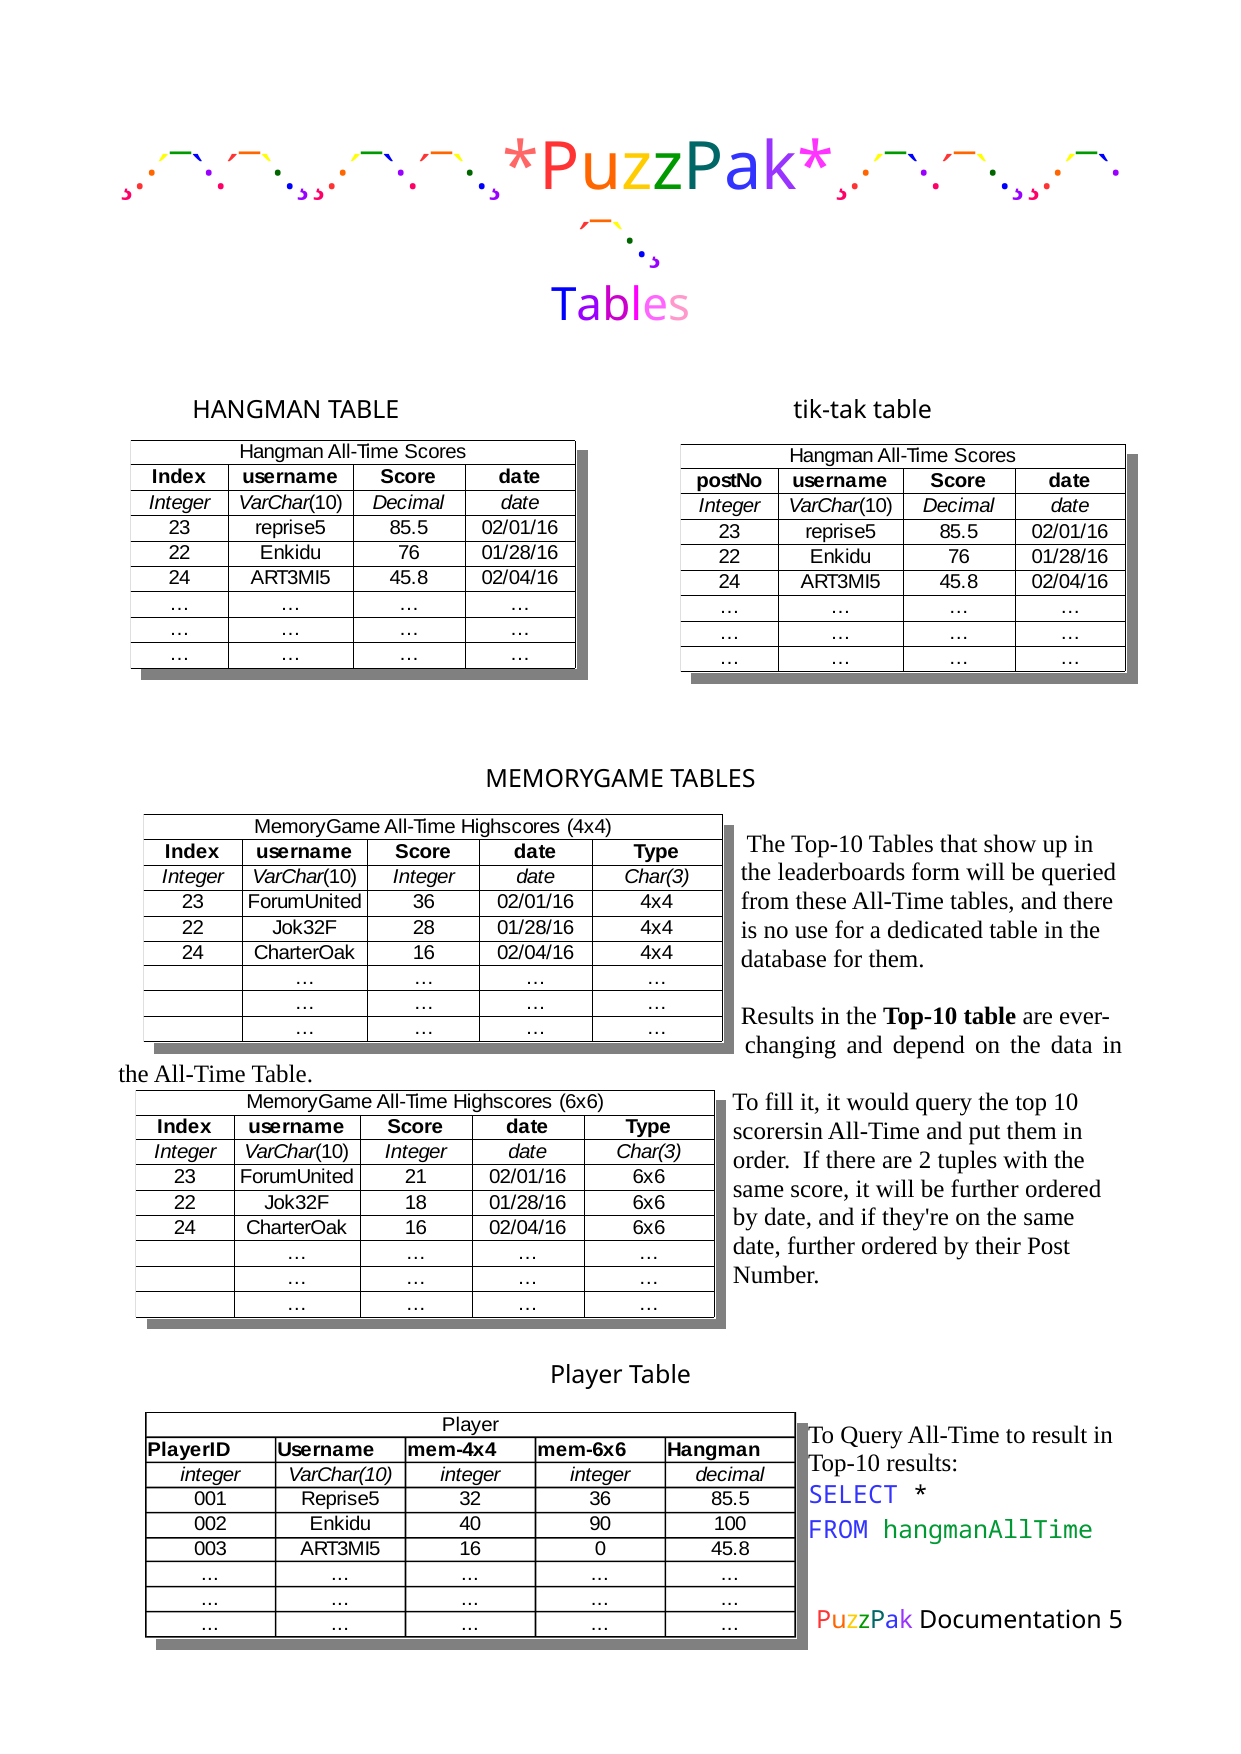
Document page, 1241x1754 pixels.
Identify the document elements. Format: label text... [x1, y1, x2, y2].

text database for them. [368, 944, 479, 965]
text Results in the Top-10 table are ever- [734, 1001, 1122, 1030]
text by date, and if they're on the same [473, 1216, 584, 1231]
text date, further ordered by their Post [361, 1241, 472, 1260]
text Tables [118, 271, 1122, 334]
text database for them. [243, 966, 367, 972]
text Results in the Top-10 table are ever- [144, 1017, 242, 1030]
text SELECT * [407, 1477, 534, 1486]
text by date, and if they're on the same [235, 1216, 360, 1231]
text The Top-10 Tables that show up in [734, 829, 1122, 857]
text date, further ordered by their Post [361, 1231, 472, 1240]
text FROM hangmanAllTime [277, 1539, 404, 1545]
text same score, it will be further ordered [136, 1191, 234, 1202]
text Results in the Top-10 table are ever- [593, 1017, 722, 1030]
text is no use for a dedicated table in the [593, 917, 722, 941]
text by date, and if they're on the same [726, 1202, 1122, 1231]
text Number. [235, 1267, 360, 1289]
text Number. [361, 1267, 472, 1289]
text from these All-Time tables, and there [593, 891, 722, 915]
text FROM hangmanAllTime [407, 1514, 534, 1537]
text FROM hangmanAllTime [277, 1514, 404, 1537]
text by date, and if they're on the same [585, 1216, 714, 1231]
text date, further ordered by their Post [585, 1241, 714, 1260]
text Results in the Top-10 table are ever- [144, 1001, 242, 1016]
text order. If there are 2 tuples with the [585, 1165, 714, 1174]
text Results in the Top-10 table are ever- [480, 1017, 592, 1030]
text FROM hangmanAllTime [118, 1511, 145, 1545]
text The Top-10 Tables that show up in [593, 840, 722, 857]
text database for them. [243, 944, 367, 965]
text order. If there are 2 tuples with the [136, 1145, 234, 1164]
text same score, it will be further ordered [473, 1191, 584, 1202]
text the leaderboards form will be queried [593, 857, 722, 865]
text SELECT * [147, 1477, 274, 1486]
text from these All-Time tables, and there [734, 886, 1122, 915]
text the leaderboards form will be queried [368, 857, 479, 865]
text order. If there are 2 tuples with the [136, 1165, 234, 1174]
text same score, it will be further ordered [473, 1174, 584, 1190]
text FROM hangmanAllTime [537, 1514, 664, 1537]
text MEMORYGAME TABLES [118, 761, 1122, 795]
text The Top-10 Tables that show up in [118, 829, 143, 857]
text Top-10 results: [277, 1448, 404, 1461]
text by date, and if they're on the same [136, 1216, 234, 1231]
text from these All-Time tables, and there [144, 891, 242, 915]
text Number. [361, 1260, 472, 1266]
text date, further ordered by their Post [473, 1231, 584, 1240]
text Results in the Top-10 table are ever- [368, 1001, 479, 1016]
text SELECT * [277, 1477, 404, 1486]
text The Top-10 Tables that show up in [368, 840, 479, 857]
text scorersin All-Time and put them in [136, 1116, 234, 1139]
text order. If there are 2 tuples with the [235, 1165, 360, 1174]
text date, further ordered by their Post [585, 1231, 714, 1240]
text by date, and if they're on the same [361, 1202, 472, 1215]
text date, further ordered by their Post [136, 1231, 234, 1240]
text same score, it will be further ordered [585, 1174, 714, 1190]
text Number. [473, 1260, 584, 1266]
text date, further ordered by their Post [136, 1241, 234, 1260]
text scorersin All-Time and put them in [361, 1116, 472, 1139]
text the leaderboards form will be queried [144, 866, 242, 886]
text same score, it will be further ordered [361, 1191, 472, 1202]
text The Top-10 Tables that show up in [243, 840, 367, 857]
text the leaderboards form will be queried [368, 866, 479, 886]
text Top-10 results: [277, 1464, 404, 1477]
text same score, it will be further ordered [235, 1174, 360, 1190]
text Results in the Top-10 table are ever- [593, 1001, 722, 1016]
text SELECT * [407, 1489, 534, 1511]
text date, further ordered by their Post [235, 1241, 360, 1260]
text order. If there are 2 tuples with the [473, 1165, 584, 1174]
text by date, and if they're on the same [473, 1202, 584, 1215]
text Number. [136, 1260, 234, 1266]
text is no use for a dedicated table in the [243, 917, 367, 941]
text Top-10 results: [407, 1464, 534, 1477]
text Top-10 results: [118, 1448, 145, 1477]
text scorersin All-Time and put them in [473, 1116, 584, 1139]
text date, further ordered by their Post [726, 1231, 1122, 1260]
text database for them. [734, 944, 1122, 972]
text database for them. [144, 966, 242, 972]
text database for them. [480, 966, 592, 972]
text The Top-10 Tables that show up in [144, 840, 242, 857]
text Number. [726, 1260, 1122, 1289]
text database for them. [144, 944, 242, 965]
text by date, and if they're on the same [361, 1216, 472, 1231]
text database for them. [368, 966, 479, 972]
text FROM hangmanAllTime [147, 1539, 274, 1545]
text To Query All-Time to result in [118, 1391, 1122, 1448]
text order. If there are 2 tuples with the [473, 1145, 584, 1164]
text the leaderboards form will be queried [144, 857, 242, 865]
text Top-10 results: [537, 1448, 664, 1461]
text from these All-Time tables, and there [480, 891, 592, 915]
text Top-10 results: [667, 1464, 794, 1477]
text same score, it will be further ordered [585, 1191, 714, 1202]
text order. If there are 2 tuples with the [361, 1165, 472, 1174]
text SELECT * [537, 1477, 664, 1486]
text date, further ordered by their Post [235, 1231, 360, 1240]
text SELECT * [118, 1477, 145, 1511]
text Top-10 results: [147, 1464, 274, 1477]
text Results in the Top-10 table are ever- [480, 1001, 592, 1016]
text Number. [118, 1260, 135, 1289]
text same score, it will be further ordered [361, 1174, 472, 1190]
text FROM hangmanAllTime [667, 1514, 794, 1537]
text Player Table [118, 1357, 1122, 1391]
text Top-10 results: [667, 1448, 794, 1461]
text same score, it will be further ordered [235, 1191, 360, 1202]
text Number. [585, 1267, 714, 1289]
text order. If there are 2 tuples with the [726, 1145, 1122, 1174]
text is no use for a dedicated table in the [734, 915, 1122, 944]
text ¸.·´¯`·.´¯`·.¸¸.·´¯`·.´¯`·.¸*PuzzPak*¸.·´¯`·.´¯`·.¸¸.·´¯`·´¯`·.¸ [118, 118, 1122, 271]
text the leaderboards form will be queried [243, 857, 367, 865]
text HANGMAN TABLE tik-tak table [118, 391, 1122, 425]
text Number. [136, 1267, 234, 1289]
text database for them. [118, 944, 143, 972]
text FROM hangmanAllTime [147, 1514, 274, 1537]
text the leaderboards form will be queried [593, 866, 722, 886]
text scorersin All-Time and put them in [726, 1116, 1122, 1145]
text date, further ordered by their Post [473, 1241, 584, 1260]
text Number. [473, 1267, 584, 1289]
text SELECT * [808, 1477, 1122, 1511]
text Results in the Top-10 table are ever- [368, 1017, 479, 1030]
text order. If there are 2 tuples with the [235, 1145, 360, 1164]
text from these All-Time tables, and there [243, 891, 367, 915]
text Number. [585, 1260, 714, 1266]
text the leaderboards form will be queried [734, 857, 1122, 886]
text by date, and if they're on the same [136, 1202, 234, 1215]
text database for them. [593, 944, 722, 965]
text SELECT * [667, 1477, 794, 1486]
text from these All-Time tables, and there [368, 891, 479, 915]
text FROM hangmanAllTime [808, 1511, 1122, 1545]
text Top-10 results: [808, 1448, 1122, 1477]
text The Top-10 Tables that show up in [144, 829, 722, 839]
text database for them. [593, 966, 722, 972]
text database for them. [480, 944, 592, 965]
text Number. [235, 1260, 360, 1266]
text FROM hangmanAllTime [537, 1539, 664, 1545]
text is no use for a dedicated table in the [368, 917, 479, 941]
text same score, it will be further ordered [726, 1174, 1122, 1202]
text Top-10 results: [407, 1448, 534, 1461]
text scorersin All-Time and put them in [585, 1116, 714, 1139]
text same score, it will be further ordered [136, 1174, 234, 1190]
text SELECT * [147, 1489, 274, 1511]
text the leaderboards form will be queried [243, 866, 367, 886]
text is no use for a dedicated table in the [480, 917, 592, 941]
text SELECT * [537, 1489, 664, 1511]
text The Top-10 Tables that show up in [480, 840, 592, 857]
text FROM hangmanAllTime [667, 1539, 794, 1545]
text SELECT * [667, 1489, 794, 1511]
text FROM hangmanAllTime [407, 1539, 534, 1545]
text Top-10 results: [537, 1464, 664, 1477]
text order. If there are 2 tuples with the [361, 1145, 472, 1164]
text the leaderboards form will be queried [480, 857, 592, 865]
text SELECT * [277, 1489, 404, 1511]
text changing and depend on the data in the All-Time Table. [118, 1030, 1122, 1087]
text the leaderboards form will be queried [480, 866, 592, 886]
text order. If there are 2 tuples with the [585, 1145, 714, 1164]
text by date, and if they're on the same [585, 1202, 714, 1215]
text To fill it, it would query the top 10 [118, 1087, 1122, 1116]
text scorersin All-Time and put them in [235, 1116, 360, 1139]
text is no use for a dedicated table in the [144, 917, 242, 941]
text by date, and if they're on the same [235, 1202, 360, 1215]
text Results in the Top-10 table are ever- [243, 1001, 367, 1016]
text Results in the Top-10 table are ever- [243, 1017, 367, 1030]
text Top-10 results: [147, 1448, 274, 1461]
